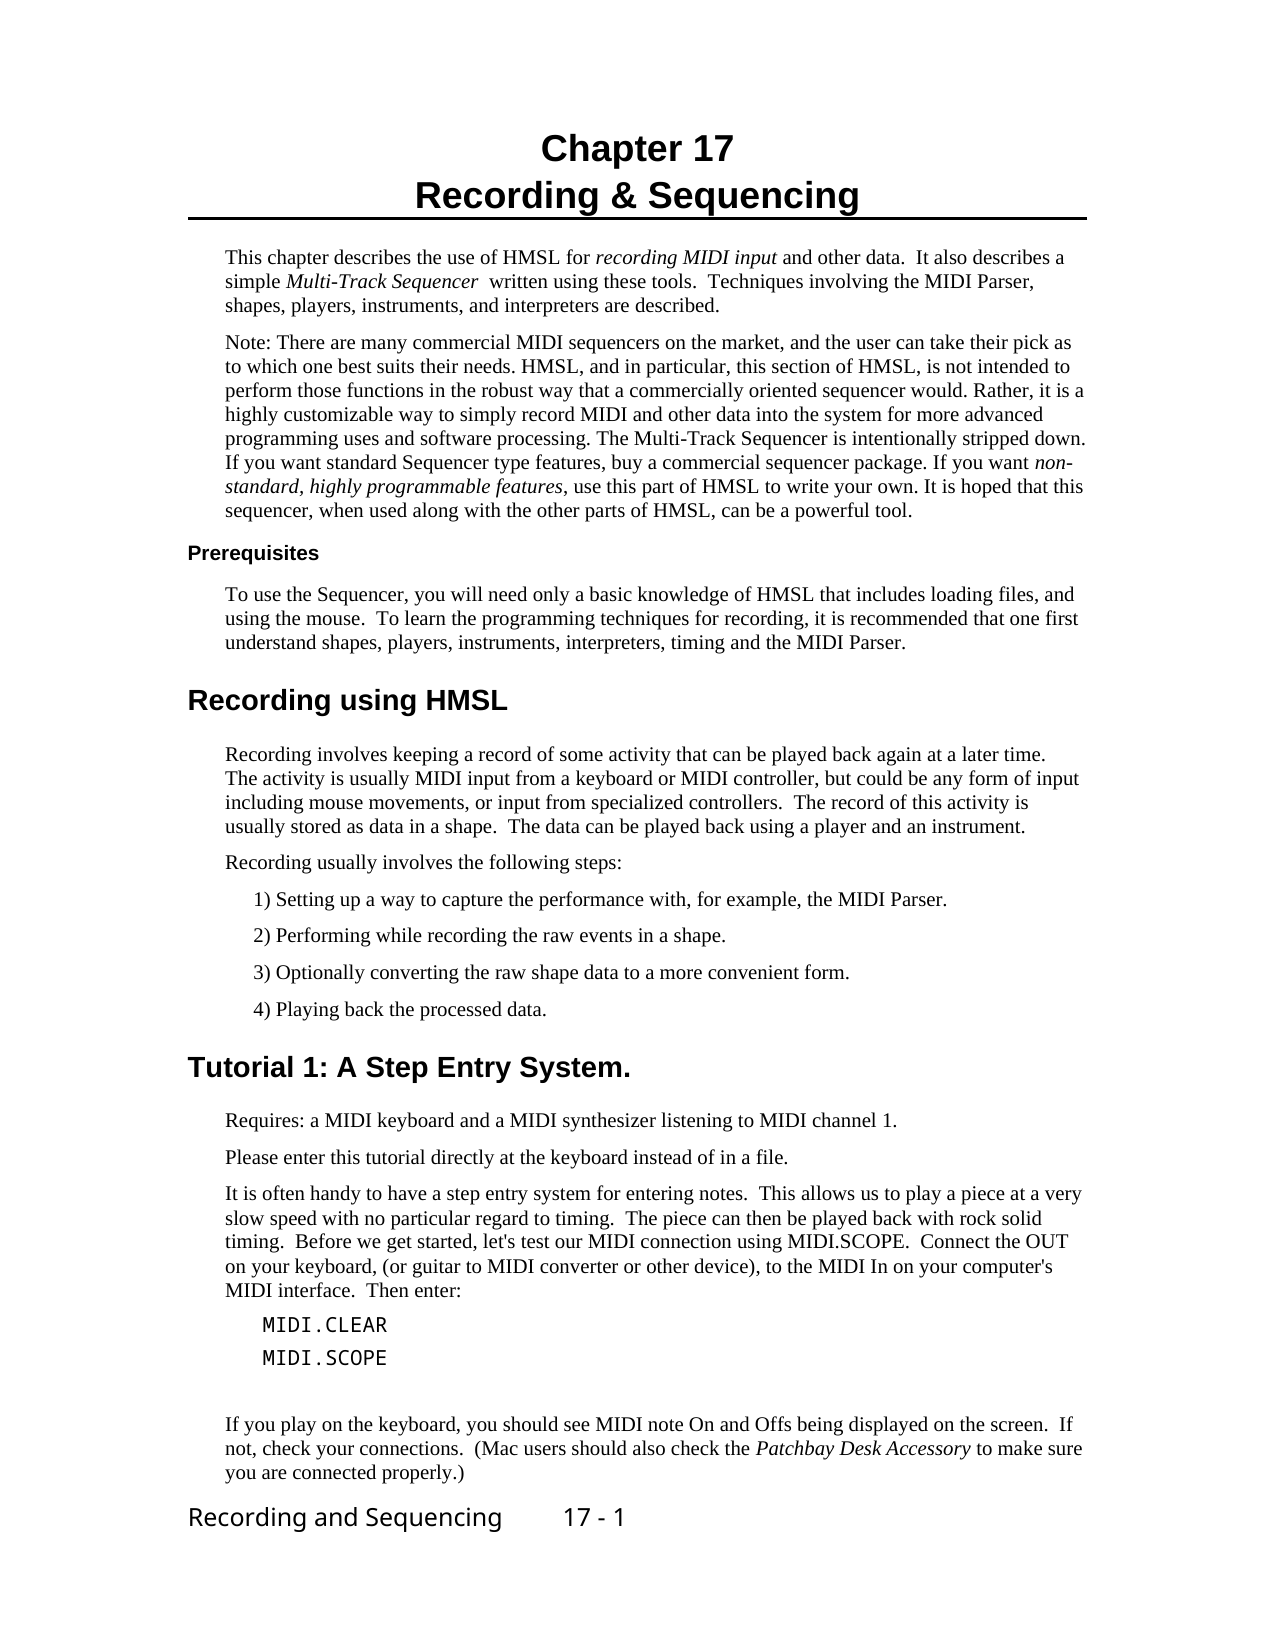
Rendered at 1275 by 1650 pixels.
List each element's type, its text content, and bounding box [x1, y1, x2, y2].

text Note: There are many commercial MIDI sequencers on the market, and the user can take their pick as to which one best suits their needs. HMSL, and in particular, this section of HMSL, is not intended to perform those functions in the robust way that a commercially oriented sequencer would. Rather, it is a highly customizable way to simply record MIDI and other data into the system for more advanced programming uses and software processing. The Multi-Track Sequencer is intentionally stripped down. If you want standard Sequencer type features, buy a commercial sequencer package. If you want non-standard, highly programmable features, use this part of HMSL to write your own. It is hoped that this sequencer, when used along with the other parts of HMSL, can be a powerful tool. [225, 330, 1087, 522]
text 1) Setting up a way to capture the performance with, for example, the MIDI Parser. [225, 887, 1087, 911]
text It is often handy to have a step entry system for entering notes. This allows us to play a piece at a very slow speed with no particular regard to timing. The piece can then be played back with rock solid timing. Before we get started, let's test our MIDI connection using MIDI.SCOPE. Connect the OUT on your keyboard, (or guitar to MIDI converter or other device), to the MIDI In on your computer's MIDI interface. Then enter: [225, 1181, 1087, 1302]
text Recording involves keeping a record of some activity that can be played back again at a later time. The activity is usually MIDI input from a keyboard or MIDI controller, but could be any form of input including mouse movements, or input from specialized controllers. The record of this activity is usually stored as data in a shape. The data can be played back using a player and an instrument. [225, 741, 1087, 838]
text To use the Sequencer, you will need only a basic knowledge of HMSL that includes loading files, and using the mouse. To learn the programming techniques for recording, it is recommended that one first understand shapes, players, instruments, interpreters, timing and the MIDI Parser. [225, 582, 1087, 654]
text 4) Playing back the processed data. [225, 996, 1087, 1021]
text This chapter describes the use of HMSL for recording MIDI input and other data. It also describes a simple Multi-Track Sequencer written using these tools. Techniques involving the MIDI Parser, shapes, players, instruments, and interpreters are described. [225, 245, 1087, 317]
text Recording usually involves the following steps: [225, 850, 1087, 874]
text MIDI.CLEAR [262, 1310, 1087, 1338]
text MIDI.SCOPE [262, 1343, 1087, 1371]
text Chapter 17 [187, 126, 1087, 169]
text 2) Performing while recording the raw events in a shape. [225, 923, 1087, 947]
text Requires: a MIDI keyboard and a MIDI synthesizer listening to MIDI channel 1. [225, 1108, 1087, 1132]
text Please enter this tutorial directly at the keyboard instead of in a file. [225, 1145, 1087, 1169]
subtitle Recording & Sequencing [187, 174, 1087, 220]
text If you play on the keyboard, you should see MIDI note On and Offs being displayed on the screen. If not, check your connections. (Mac users should also check the Patchbay Desk Accessory to make sure you are connected properly.) [225, 1412, 1087, 1484]
subtitle Tutorial 1: A Step Entry System. [187, 1050, 1087, 1083]
text 3) Optionally converting the raw shape data to a more convenient form. [225, 960, 1087, 984]
subtitle Prerequisites [187, 541, 1087, 565]
subtitle Recording using HMSL [187, 683, 1087, 716]
